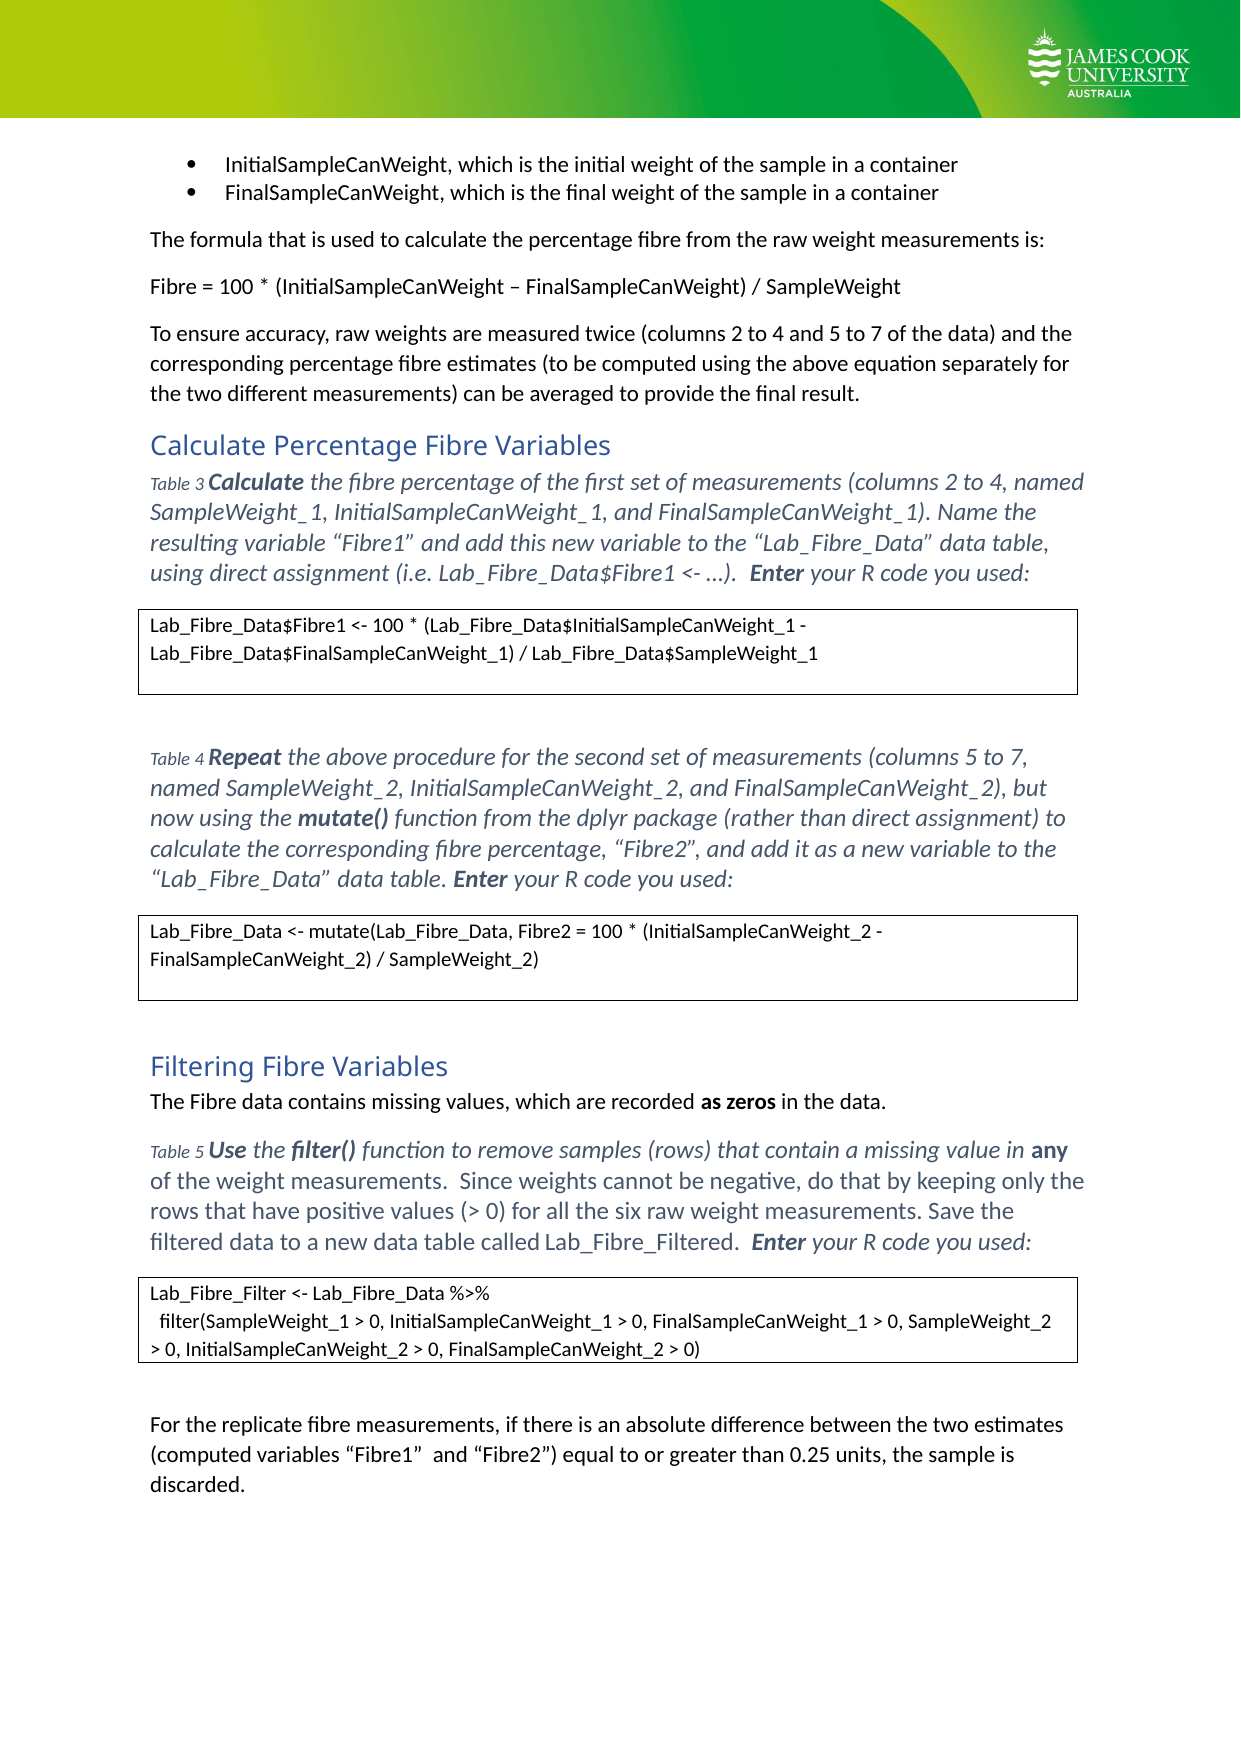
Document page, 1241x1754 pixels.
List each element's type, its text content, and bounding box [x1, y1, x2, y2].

table_header Lab_Fibre_Data <- mutate(Lab_Fibre_Data, Fibre2 = 100 * (InitialSampleCanWeight_2 - FinalSampleCanWeight_2) / SampleWeight_2) [139, 916, 1077, 1000]
subtitle Calculate Percentage Fibre Variables [150, 426, 1090, 463]
list InitialSampleCanWeight, which is the initial weight of the sample in a container [187, 150, 1090, 178]
text Fibre = 100 * (InitialSampleCanWeight – FinalSampleCanWeight) / SampleWeight [150, 272, 1090, 300]
text The formula that is used to calculate the percentage fibre from the raw weight measurements is: [150, 225, 1090, 253]
table_header Lab_Fibre_Data$Fibre1 <- 100 * (Lab_Fibre_Data$InitialSampleCanWeight_1 - Lab_Fibre_Data$FinalSampleCanWeight_1) / Lab_Fibre_Data$SampleWeight_1 [139, 610, 1077, 693]
text The Fibre data contains missing values, which are recorded as zeros in the data. [150, 1087, 1090, 1116]
text Table 4 Repeat the above procedure for the second set of measurements (columns 5 to 7, named SampleWeight_2, InitialSampleCanWeight_2, and FinalSampleCanWeight_2), but now using the mutate() function from the dplyr package (rather than direct assignment) to calculate the corresponding fibre percentage, “Fibre2”, and add it as a new variable to the “Lab_Fibre_Data” data table. Enter your R code you used: [150, 741, 1090, 894]
text For the replicate fibre measurements, if there is an absolute difference between the two estimates (computed variables “Fibre1” and “Fibre2”) equal to or greater than 0.25 units, the sample is discarded. [150, 1410, 1090, 1498]
text Table 3 Calculate the fibre percentage of the first set of measurements (columns 2 to 4, named SampleWeight_1, InitialSampleCanWeight_1, and FinalSampleCanWeight_1). Name the resulting variable “Fibre1” and add this new variable to the “Lab_Fibre_Data” data table, using direct assignment (i.e. Lab_Fibre_Data$Fibre1 <- …). Enter your R code you used: [150, 466, 1090, 588]
text To ensure accuracy, raw weights are measured twice (columns 2 to 4 and 5 to 7 of the data) and the corresponding percentage fibre estimates (to be computed using the above equation separately for the two different measurements) can be averaged to provide the final result. [150, 319, 1090, 407]
list FinalSampleCanWeight, which is the final weight of the sample in a container [187, 178, 1090, 206]
picture [0, 0, 1241, 118]
subtitle Filtering Fibre Variables [150, 1048, 1090, 1084]
text Table 5 Use the filter() function to remove samples (rows) that contain a missing value in any of the weight measurements. Since weights cannot be negative, do that by keeping only the rows that have positive values (> 0) for all the six raw weight measurements. Save the filtered data to a new data table called Lab_Fibre_Filtered. Enter your R code you used: [150, 1134, 1090, 1256]
table_header Lab_Fibre_Filter <- Lab_Fibre_Data %>% filter(SampleWeight_1 > 0, InitialSampleCanWeight_1 > 0, FinalSampleCanWeight_1 > 0, SampleWeight_2 > 0, InitialSampleCanWeight_2 > 0, FinalSampleCanWeight_2 > 0) [139, 1278, 1077, 1362]
